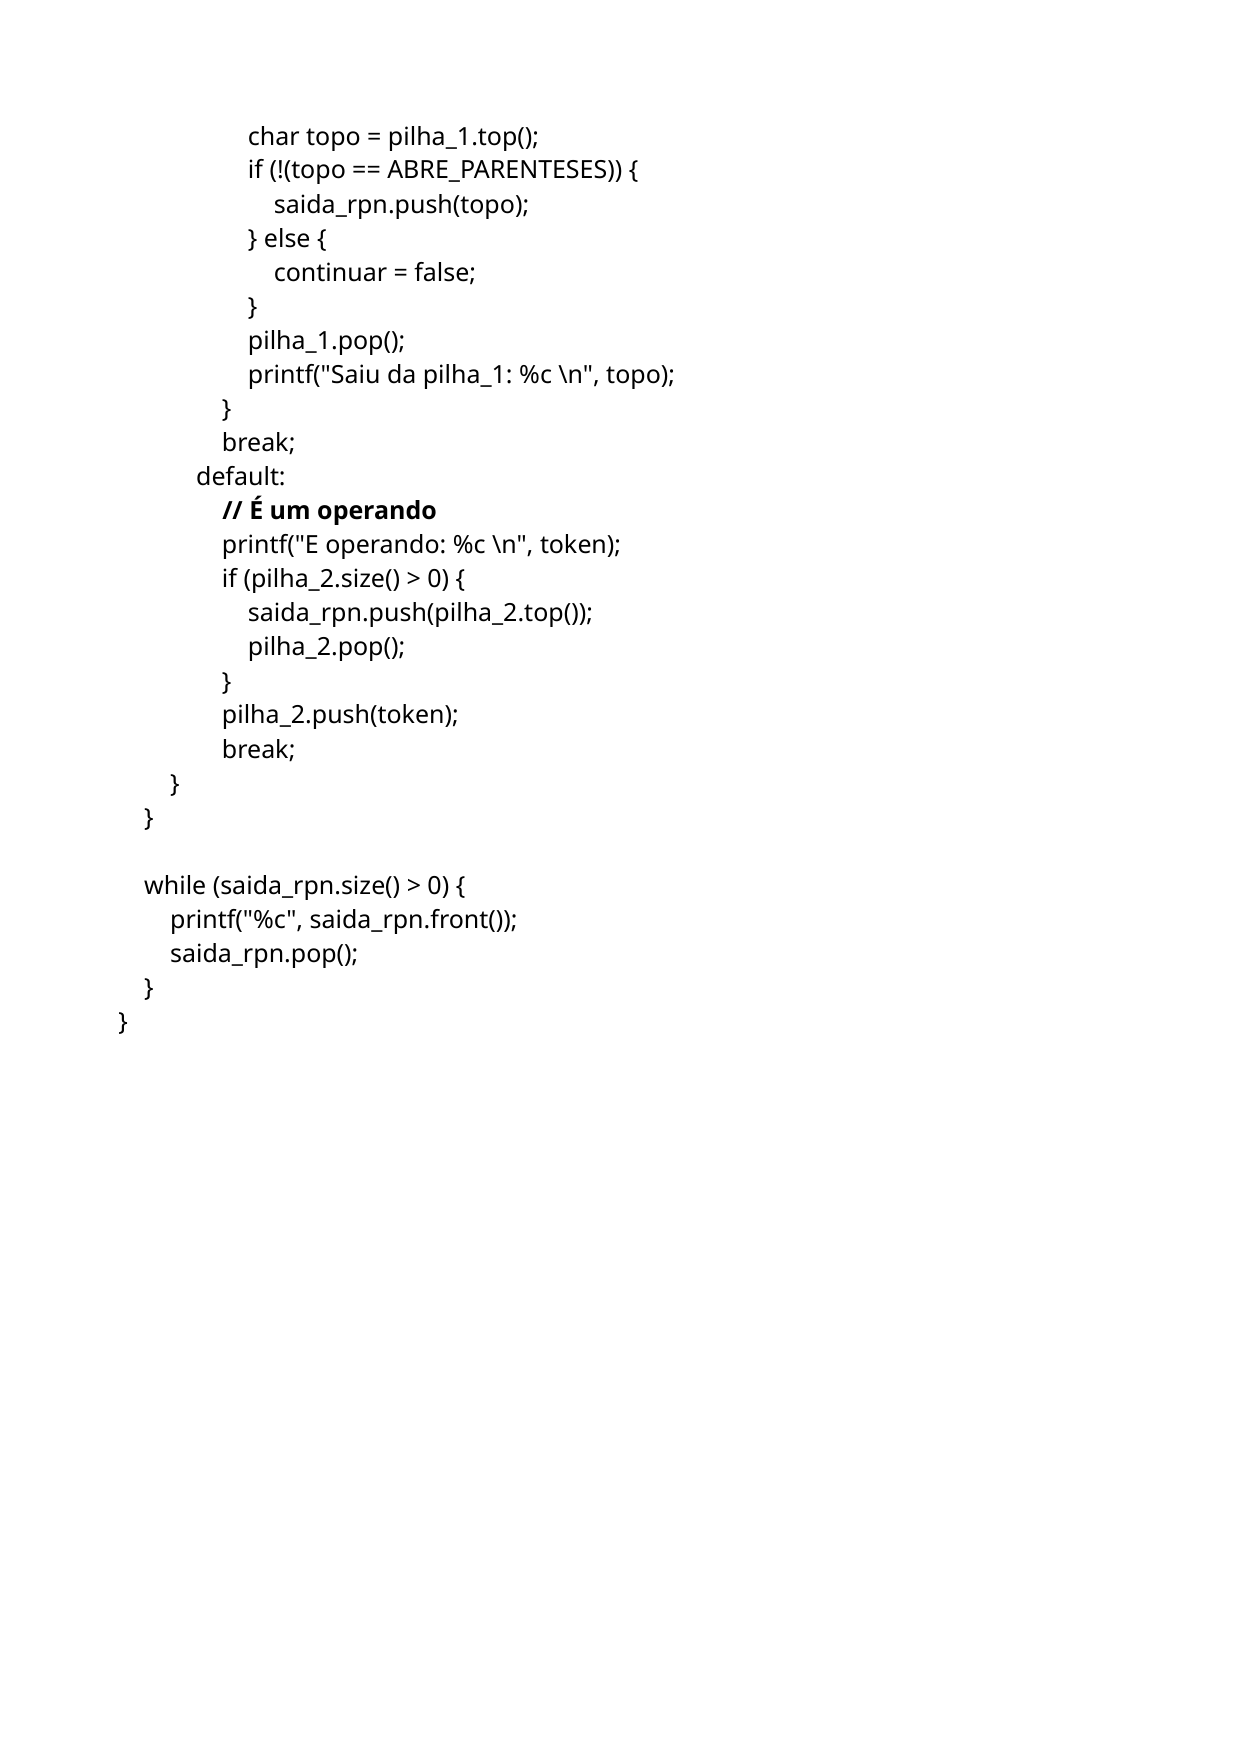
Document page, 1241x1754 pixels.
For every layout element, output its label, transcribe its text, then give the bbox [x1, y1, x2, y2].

text // É um operando [118, 493, 1122, 527]
text pilha_2.pop(); [118, 629, 1122, 663]
text } [118, 288, 1122, 322]
text continuar = false; [118, 254, 1122, 288]
text default: [118, 459, 1122, 493]
text if (pilha_2.size() > 0) { [118, 561, 1122, 595]
text break; [118, 425, 1122, 459]
text } else { [118, 220, 1122, 254]
text printf("Saiu da pilha_1: %c \n", topo); [118, 357, 1122, 391]
text } [118, 765, 1122, 799]
text } [118, 799, 1122, 833]
text break; [118, 731, 1122, 765]
text printf("%c", saida_rpn.front()); [118, 902, 1122, 936]
text saida_rpn.push(topo); [118, 186, 1122, 220]
text } [118, 970, 1122, 1004]
text if (!(topo == ABRE_PARENTESES)) { [118, 152, 1122, 186]
text } [118, 1004, 1122, 1038]
text printf("E operando: %c \n", token); [118, 527, 1122, 561]
text while (saida_rpn.size() > 0) { [118, 867, 1122, 902]
text } [118, 663, 1122, 697]
text pilha_2.push(token); [118, 697, 1122, 731]
text saida_rpn.pop(); [118, 936, 1122, 970]
text saida_rpn.push(pilha_2.top()); [118, 595, 1122, 629]
text pilha_1.pop(); [118, 322, 1122, 357]
text char topo = pilha_1.top(); [118, 118, 1122, 152]
text } [118, 391, 1122, 425]
